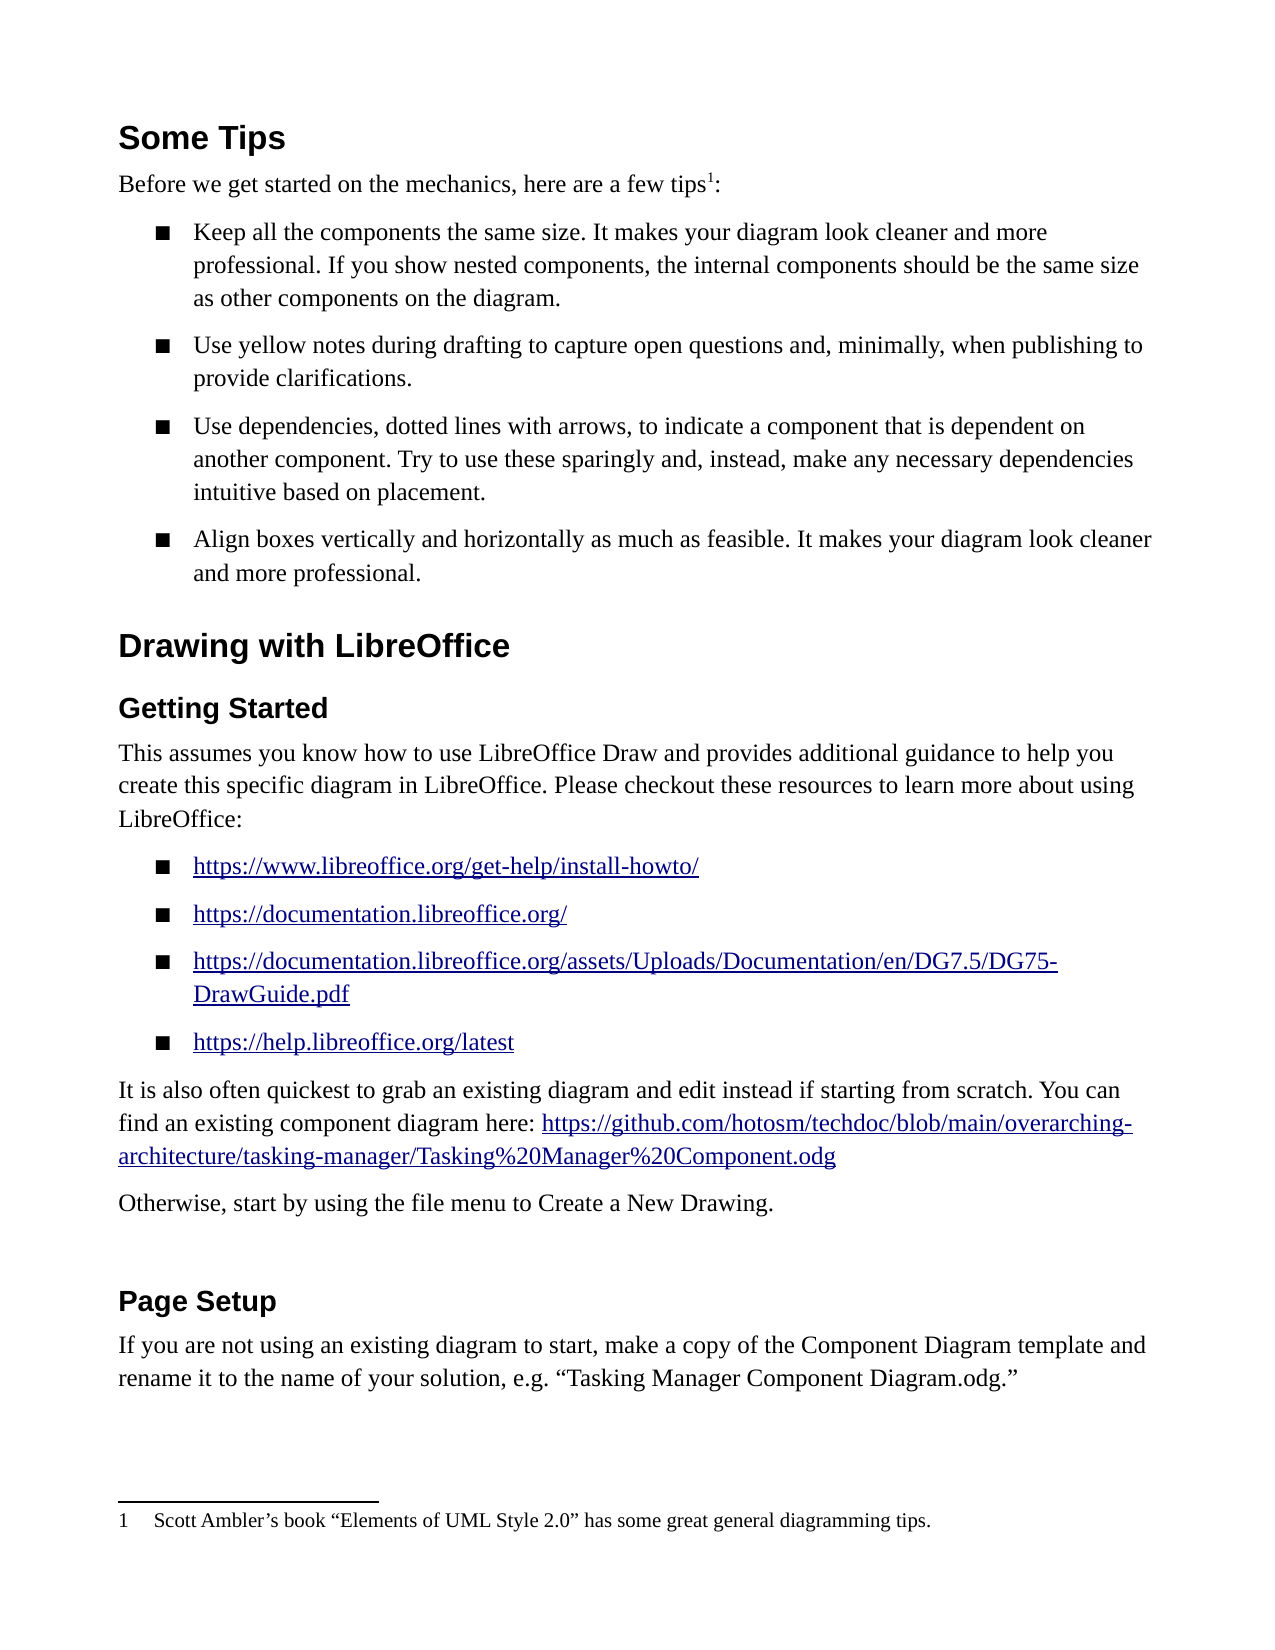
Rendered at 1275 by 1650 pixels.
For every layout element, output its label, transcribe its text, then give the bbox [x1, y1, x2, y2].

text This assumes you know how to use LibreOffice Draw and provides additional guidance to help you create this specific diagram in LibreOffice. Please checkout these resources to learn more about using LibreOffice: [118, 738, 1157, 832]
list Use yellow notes during drafting to capture open questions and, minimally, when publishing to provide clarifications. [156, 330, 1157, 392]
text Otherwise, start by using the file menu to Create a New Drawing. [118, 1188, 1157, 1217]
list https://documentation.libreoffice.org/ [156, 899, 1157, 928]
list Use dependencies, dotted lines with arrows, to indicate a component that is dependent on another component. Try to use these sparingly and, instead, make any necessary dependencies intuitive based on placement. [156, 411, 1157, 506]
list https://help.libreoffice.org/latest [156, 1027, 1157, 1056]
text It is also often quickest to grab an existing diagram and edit instead if starting from scratch. You can find an existing component diagram here: https://github.com/hotosm/techdoc/blob/main/overarching-architecture/tasking-manager/Tasking%20Manager%20Component.odg [118, 1075, 1157, 1169]
list Keep all the components the same size. It makes your diagram look cleaner and more professional. If you show nested components, the internal components should be the same size as other components on the diagram. [156, 217, 1157, 311]
list https://documentation.libreoffice.org/assets/Uploads/Documentation/en/DG7.5/DG75-DrawGuide.pdf [156, 946, 1157, 1008]
list https://www.libreoffice.org/get-help/install-howto/ [156, 851, 1157, 880]
text Before we get started on the mechanics, here are a few tips: [118, 169, 1157, 198]
subtitle Some Tips [118, 118, 1157, 157]
subtitle Page Setup [118, 1251, 1157, 1318]
list Align boxes vertically and horizontally as much as feasible. It makes your diagram look cleaner and more professional. [156, 524, 1157, 586]
text If you are not using an existing diagram to start, make a copy of the Component Diagram template and rename it to the name of your solution, e.g. “Tasking Manager Component Diagram.odg.” [118, 1330, 1157, 1392]
text Scott Ambler’s book “Elements of UML Style 2.0” has some great general diagramming tips. [118, 1508, 1157, 1532]
subtitle Drawing with LibreOffice [118, 626, 1157, 664]
subtitle Getting Started [118, 692, 1157, 725]
